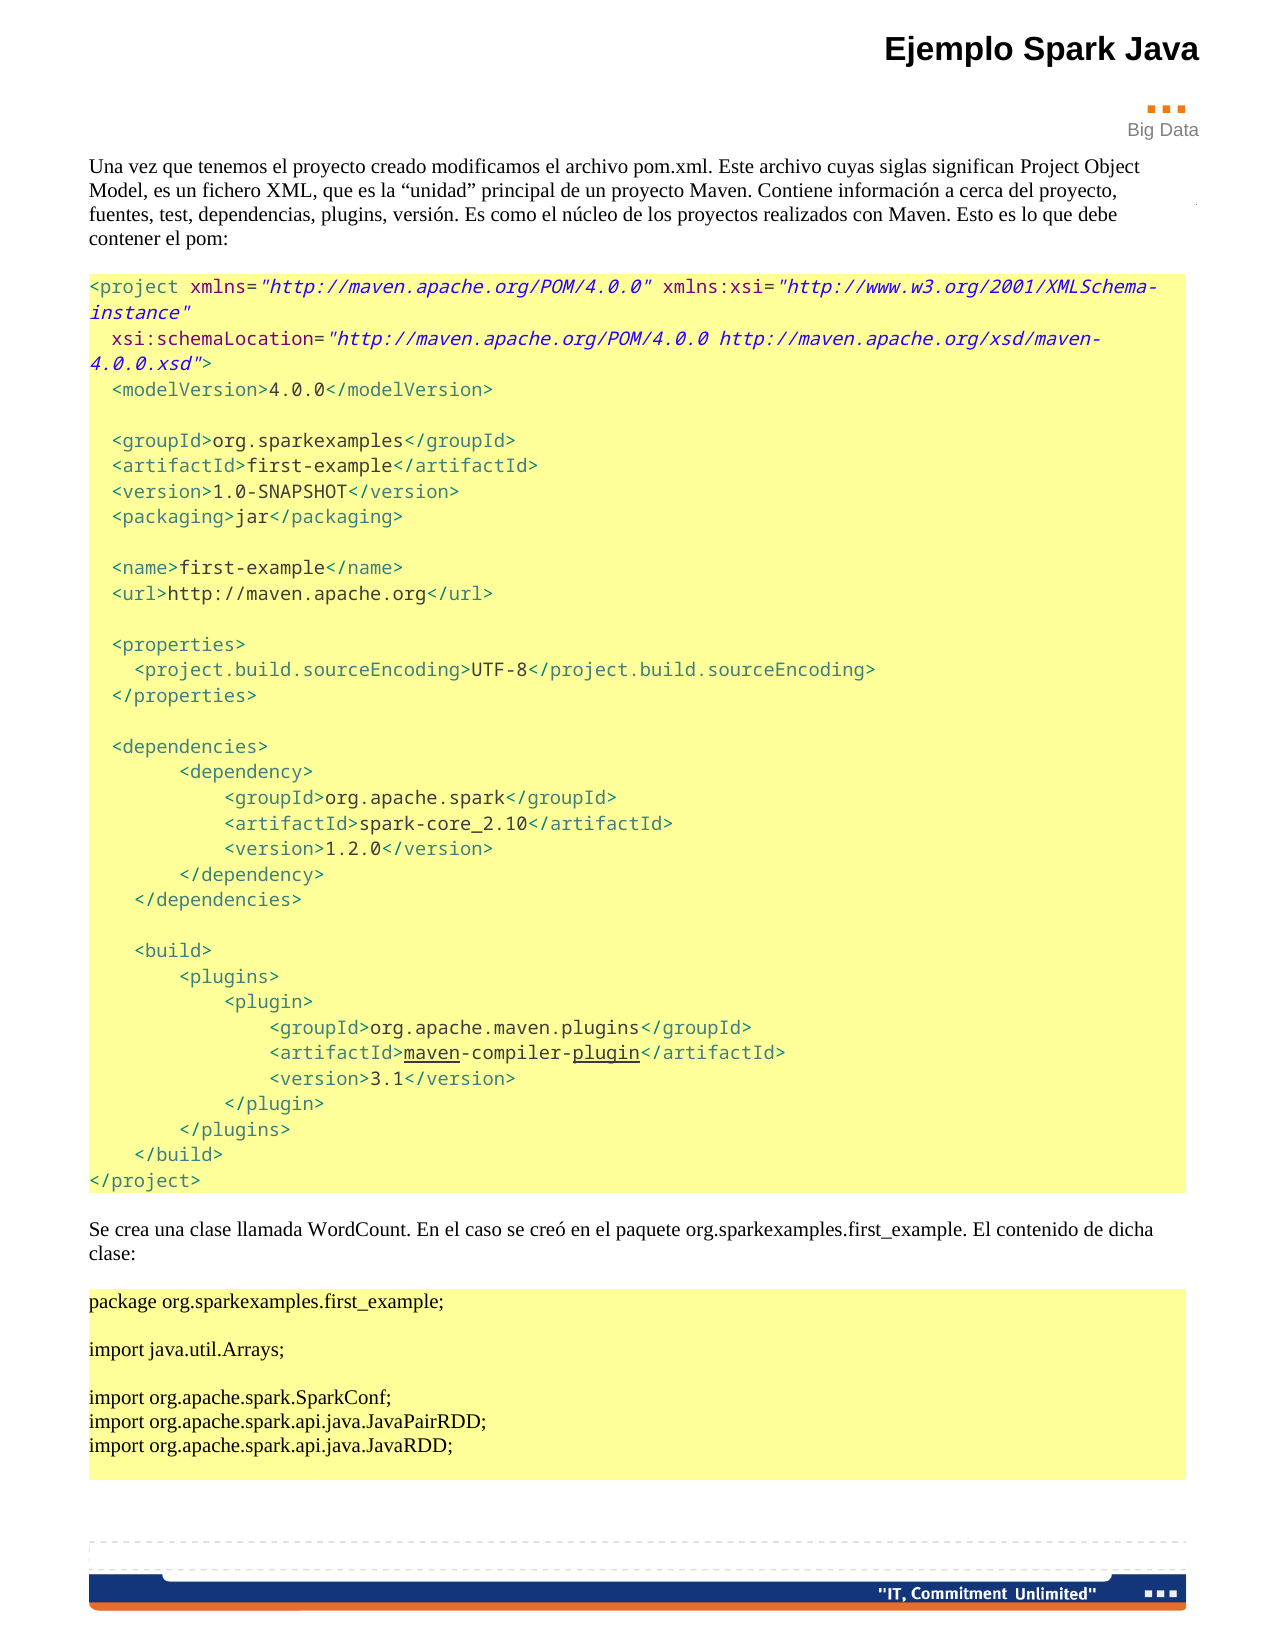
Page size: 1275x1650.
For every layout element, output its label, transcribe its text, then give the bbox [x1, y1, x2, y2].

text <plugin> [88, 988, 1186, 1014]
text <artifactId>maven-compiler-plugin</artifactId> [88, 1039, 1186, 1065]
text <groupId>org.apache.spark</groupId> [88, 784, 1186, 810]
text <version>1.2.0</version> [88, 835, 1186, 861]
text <build> [88, 937, 1186, 963]
text </plugin> [88, 1091, 1186, 1116]
text </project> [88, 1167, 1186, 1193]
text xsi:schemaLocation="http://maven.apache.org/POM/4.0.0 http://maven.apache.org/xsd/maven-4.0.0.xsd"> [88, 325, 1186, 376]
text <project.build.sourceEncoding>UTF-8</project.build.sourceEncoding> [88, 657, 1186, 682]
text Una vez que tenemos el proyecto creado modificamos el archivo pom.xml. Este archivo cuyas siglas significan Project Object Model, es un fichero XML, que es la “unidad” principal de un proyecto Maven. Contiene información a cerca del proyecto, fuentes, test, dependencias, plugins, versión. Es como el núcleo de los proyectos realizados con Maven. Esto es lo que debe contener el pom: [88, 153, 1186, 250]
text </build> [88, 1142, 1186, 1167]
text import org.apache.spark.SparkConf; [88, 1385, 1186, 1409]
picture [88, 1541, 1187, 1611]
text </plugins> [88, 1116, 1186, 1142]
text import java.util.Arrays; [88, 1337, 1186, 1361]
text <artifactId>first-example</artifactId> [88, 452, 1186, 478]
text import org.apache.spark.api.java.JavaPairRDD; [88, 1409, 1186, 1433]
text <dependencies> [88, 733, 1186, 759]
text import org.apache.spark.api.java.JavaRDD; [88, 1433, 1186, 1457]
text <modelVersion>4.0.0</modelVersion> [88, 376, 1186, 401]
text <version>1.0-SNAPSHOT</version> [88, 478, 1186, 503]
text package org.sparkexamples.first_example; [88, 1289, 1186, 1313]
text <groupId>org.apache.maven.plugins</groupId> [88, 1014, 1186, 1039]
text </dependencies> [88, 886, 1186, 912]
text <url>http://maven.apache.org</url> [88, 580, 1186, 606]
text </dependency> [88, 861, 1186, 886]
text <version>3.1</version> [88, 1065, 1186, 1091]
text <groupId>org.sparkexamples</groupId> [88, 427, 1186, 452]
text <packaging>jar</packaging> [88, 503, 1186, 529]
text <dependency> [88, 759, 1186, 784]
text <artifactId>spark-core_2.10</artifactId> [88, 810, 1186, 835]
text Se crea una clase llamada WordCount. En el caso se creó en el paquete org.sparkexamples.first_example. El contenido de dicha clase: [88, 1217, 1186, 1265]
text <project xmlns="http://maven.apache.org/POM/4.0.0" xmlns:xsi="http://www.w3.org/2001/XMLSchema-instance" [88, 274, 1186, 325]
text <name>first-example</name> [88, 554, 1186, 580]
text <plugins> [88, 963, 1186, 988]
text </properties> [88, 682, 1186, 708]
text <properties> [88, 631, 1186, 657]
